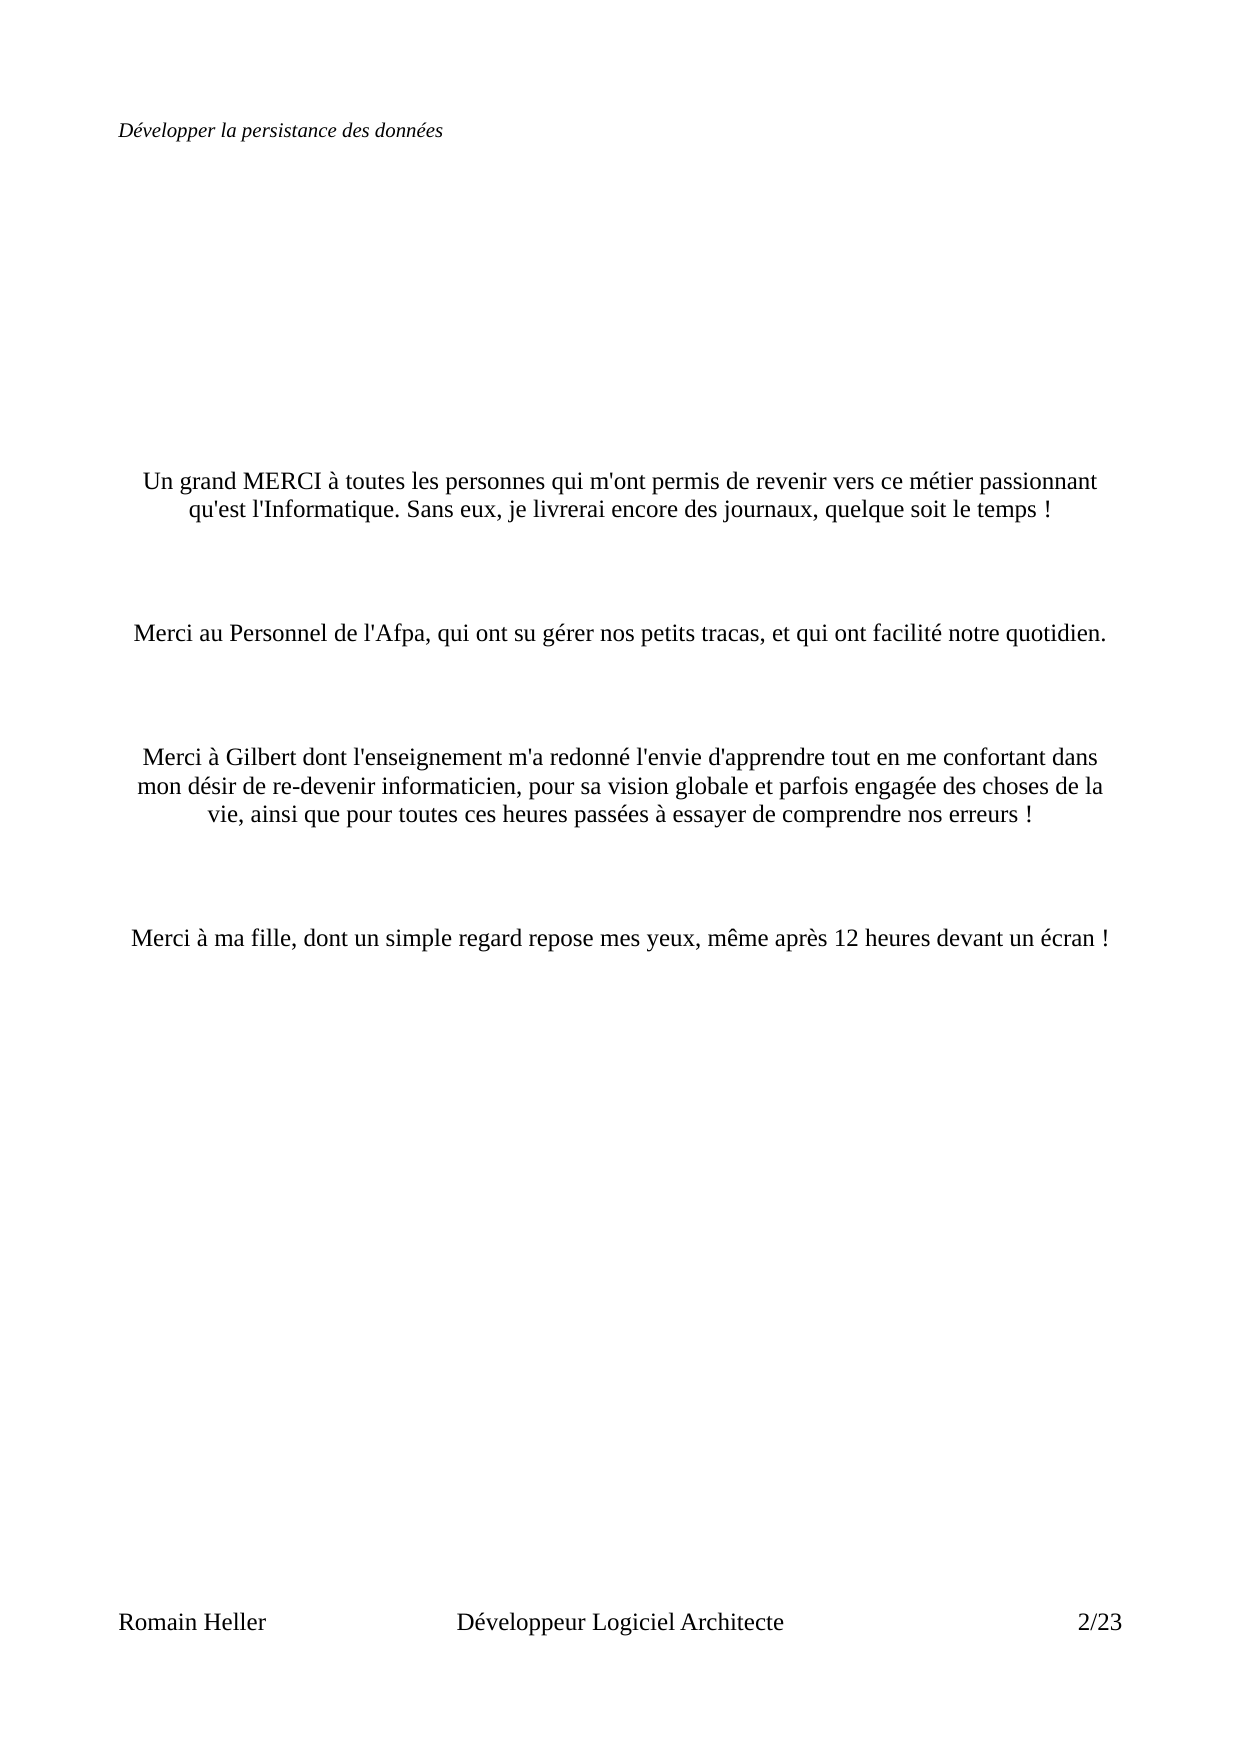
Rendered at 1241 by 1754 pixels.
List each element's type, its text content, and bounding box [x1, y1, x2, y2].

text Merci au Personnel de l'Afpa, qui ont su gérer nos petits tracas, et qui ont facilité notre quotidien. [118, 618, 1122, 647]
text Merci à ma fille, dont un simple regard repose mes yeux, même après 12 heures devant un écran ! [118, 923, 1122, 952]
text Un grand MERCI à toutes les personnes qui m'ont permis de revenir vers ce métier passionnant qu'est l'Informatique. Sans eux, je livrerai encore des journaux, quelque soit le temps ! [118, 466, 1122, 523]
text Merci à Gilbert dont l'enseignement m'a redonné l'envie d'apprendre tout en me confortant dans mon désir de re-devenir informaticien, pour sa vision globale et parfois engagée des choses de la vie, ainsi que pour toutes ces heures passées à essayer de comprendre nos erreurs ! [118, 742, 1122, 828]
